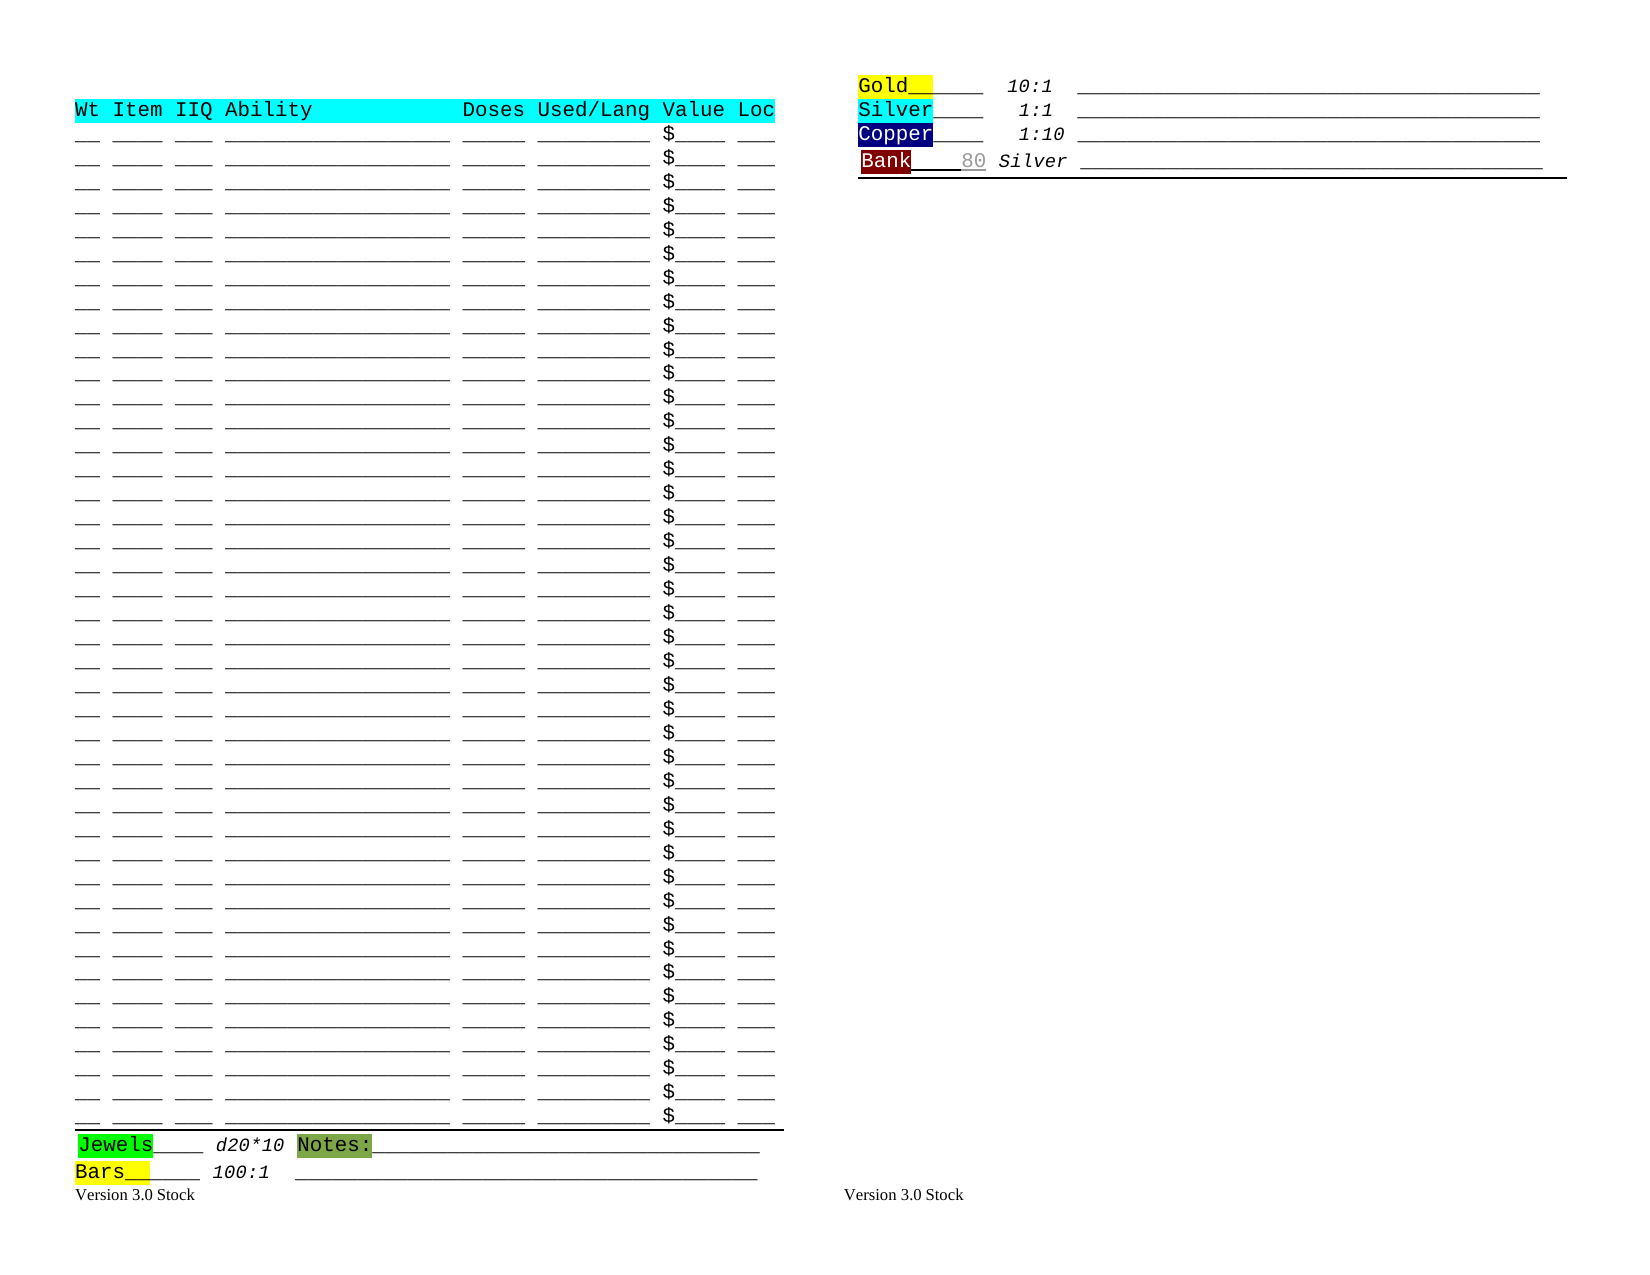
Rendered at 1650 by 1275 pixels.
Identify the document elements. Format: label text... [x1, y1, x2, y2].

text __ ____ ___ __________________ _____ _________ $____ ___ [75, 530, 784, 554]
text __ ____ ___ __________________ _____ _________ $____ ___ [75, 889, 784, 913]
text __ ____ ___ __________________ _____ _________ $____ ___ [75, 722, 784, 746]
text __ ____ ___ __________________ _____ _________ $____ ___ [75, 171, 784, 195]
text __ ____ ___ __________________ _____ _________ $____ ___ [75, 818, 784, 842]
text __ ____ ___ __________________ _____ _________ $____ ___ [75, 267, 784, 291]
text __ ____ ___ __________________ _____ _________ $____ ___ [75, 674, 784, 698]
text __ ____ ___ __________________ _____ _________ $____ ___ [75, 770, 784, 794]
text __ ____ ___ __________________ _____ _________ $____ ___ [75, 842, 784, 866]
text __ ____ ___ __________________ _____ _________ $____ ___ [75, 147, 784, 171]
text __ ____ ___ __________________ _____ _________ $____ ___ [75, 794, 784, 818]
text __ ____ ___ __________________ _____ _________ $____ ___ [75, 434, 784, 458]
text Bars______ 100:1 _____________________________________ [75, 1161, 784, 1185]
text Gold______ 10:1 _____________________________________ [858, 75, 1567, 99]
text __ ____ ___ __________________ _____ _________ $____ ___ [75, 937, 784, 961]
text __ ____ ___ __________________ _____ _________ $____ ___ [75, 338, 784, 362]
text __ ____ ___ __________________ _____ _________ $____ ___ [75, 506, 784, 530]
text Jewels____ d20*10 Notes:_______________________________ [75, 1131, 784, 1161]
text __ ____ ___ __________________ _____ _________ $____ ___ [75, 410, 784, 434]
text __ ____ ___ __________________ _____ _________ $____ ___ [75, 698, 784, 722]
text __ ____ ___ __________________ _____ _________ $____ ___ [75, 243, 784, 267]
text __ ____ ___ __________________ _____ _________ $____ ___ [75, 626, 784, 650]
text Wt Item IIQ Ability Doses Used/Lang Value Loc [75, 99, 784, 123]
text __ ____ ___ __________________ _____ _________ $____ ___ [75, 578, 784, 602]
text __ ____ ___ __________________ _____ _________ $____ ___ [75, 314, 784, 338]
text __ ____ ___ __________________ _____ _________ $____ ___ [75, 362, 784, 386]
text Bank 80 Silver _____________________________________ [858, 147, 1567, 177]
text __ ____ ___ __________________ _____ _________ $____ ___ [75, 650, 784, 674]
text __ ____ ___ __________________ _____ _________ $____ ___ [75, 746, 784, 770]
text __ ____ ___ __________________ _____ _________ $____ ___ [75, 1009, 784, 1033]
text __ ____ ___ __________________ _____ _________ $____ ___ [75, 1081, 784, 1105]
text Silver____ 1:1 _____________________________________ [858, 99, 1567, 123]
text __ ____ ___ __________________ _____ _________ $____ ___ [75, 913, 784, 937]
text __ ____ ___ __________________ _____ _________ $____ ___ [75, 458, 784, 482]
text __ ____ ___ __________________ _____ _________ $____ ___ [75, 386, 784, 410]
text __ ____ ___ __________________ _____ _________ $____ ___ [75, 219, 784, 243]
text __ ____ ___ __________________ _____ _________ $____ ___ [75, 961, 784, 985]
text __ ____ ___ __________________ _____ _________ $____ ___ [75, 291, 784, 314]
text __ ____ ___ __________________ _____ _________ $____ ___ [75, 985, 784, 1009]
text __ ____ ___ __________________ _____ _________ $____ ___ [75, 123, 784, 147]
text Copper____ 1:10 _____________________________________ [858, 123, 1567, 147]
text __ ____ ___ __________________ _____ _________ $____ ___ [75, 866, 784, 889]
text __ ____ ___ __________________ _____ _________ $____ ___ [75, 1033, 784, 1057]
text __ ____ ___ __________________ _____ _________ $____ ___ [75, 1057, 784, 1081]
text __ ____ ___ __________________ _____ _________ $____ ___ [75, 602, 784, 626]
text __ ____ ___ __________________ _____ _________ $____ ___ [75, 195, 784, 219]
text __ ____ ___ __________________ _____ _________ $____ ___ [75, 1105, 784, 1129]
text __ ____ ___ __________________ _____ _________ $____ ___ [75, 554, 784, 578]
text __ ____ ___ __________________ _____ _________ $____ ___ [75, 482, 784, 506]
